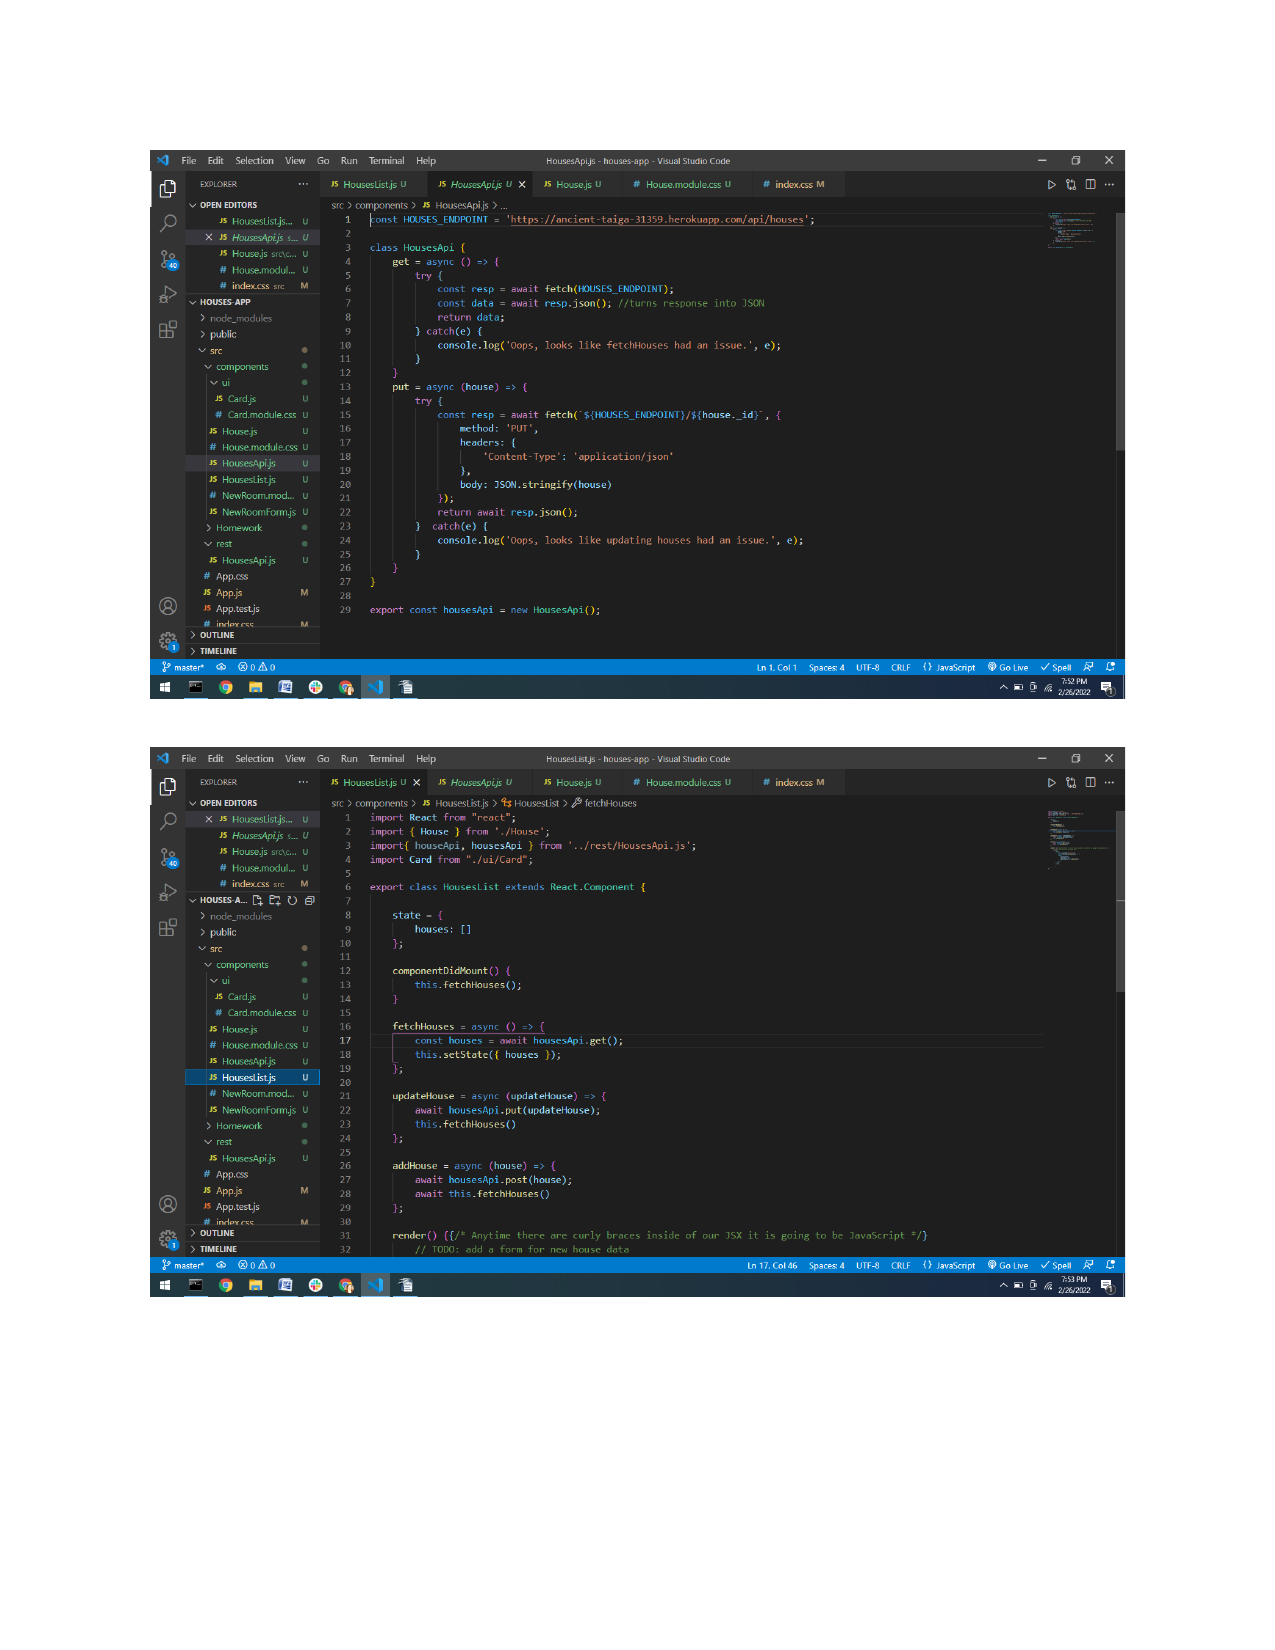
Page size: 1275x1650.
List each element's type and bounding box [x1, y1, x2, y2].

picture [150, 150, 1125, 699]
picture [150, 747, 1125, 1297]
